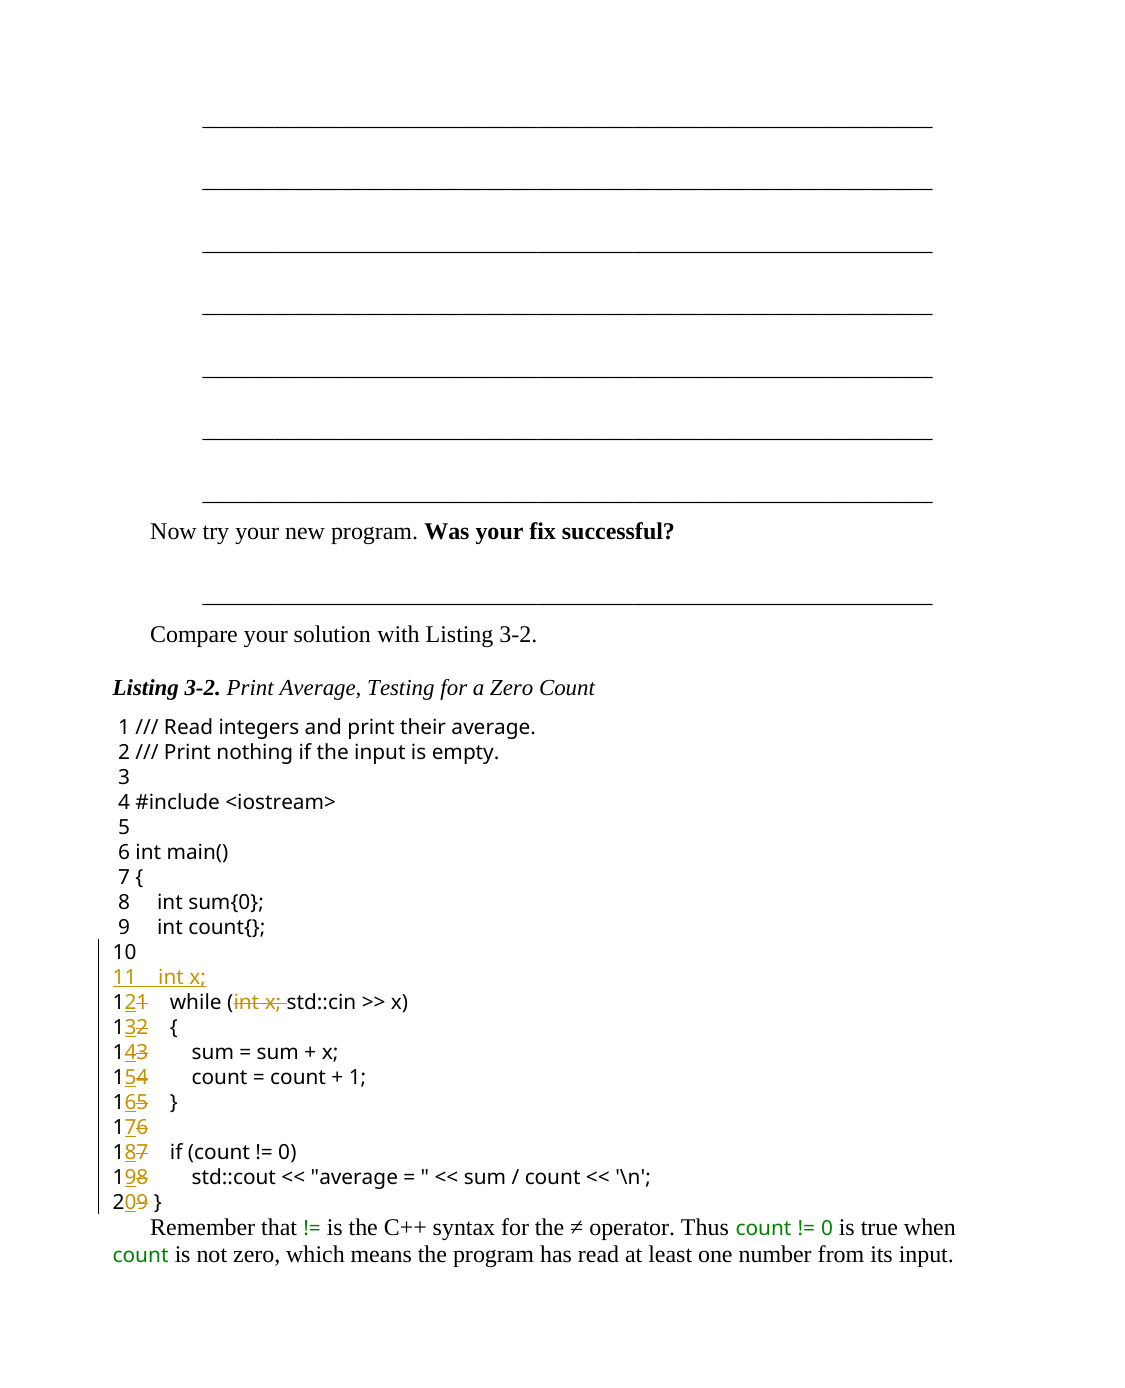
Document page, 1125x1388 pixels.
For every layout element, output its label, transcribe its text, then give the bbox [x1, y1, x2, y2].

list _____________________________________________________________ [202, 479, 1012, 506]
text 1 /// Read integers and print their average. [112, 714, 997, 739]
text 4 #include <iostream> [112, 789, 997, 814]
text 5 [112, 814, 997, 839]
text 16 } [112, 1089, 997, 1114]
list _____________________________________________________________ [202, 166, 1012, 193]
list _____________________________________________________________ [202, 291, 1012, 318]
text 20 } [112, 1189, 997, 1214]
list _____________________________________________________________ [202, 229, 1012, 256]
text 3 [112, 764, 997, 789]
text 17 [112, 1114, 997, 1139]
list _____________________________________________________________ [202, 354, 1012, 381]
text 2 /// Print nothing if the input is empty. [112, 739, 997, 764]
text Listing 3-2. Print Average, Testing for a Zero Count [112, 672, 1012, 702]
text 9 int count{}; [112, 914, 997, 939]
text 14 sum = sum + x; [112, 1039, 997, 1064]
list _____________________________________________________________ [202, 416, 1012, 443]
text Compare your solution with Listing 3-2. [112, 620, 1012, 647]
text 6 int main() [112, 839, 997, 864]
text 10 [112, 939, 997, 964]
text 8 int sum{0}; [112, 889, 997, 914]
text 11 int x; [112, 964, 997, 989]
list _____________________________________________________________ [202, 581, 1012, 608]
text Remember that != is the C++ syntax for the ≠ operator. Thus count != 0 is true when count is not zero, which means the program has read at least one number from its input. [112, 1214, 1012, 1268]
text 13 { [112, 1014, 997, 1039]
list _____________________________________________________________ [202, 104, 1012, 131]
text Now try your new program. Was your fix successful? [112, 518, 1012, 545]
text 15 count = count + 1; [112, 1064, 997, 1089]
text 19 std::cout << "average = " << sum / count << '\n'; [112, 1164, 997, 1189]
text 7 { [112, 864, 997, 889]
text 18 if (count != 0) [112, 1139, 997, 1164]
text 12 while (std::cin >> x) [112, 989, 997, 1014]
